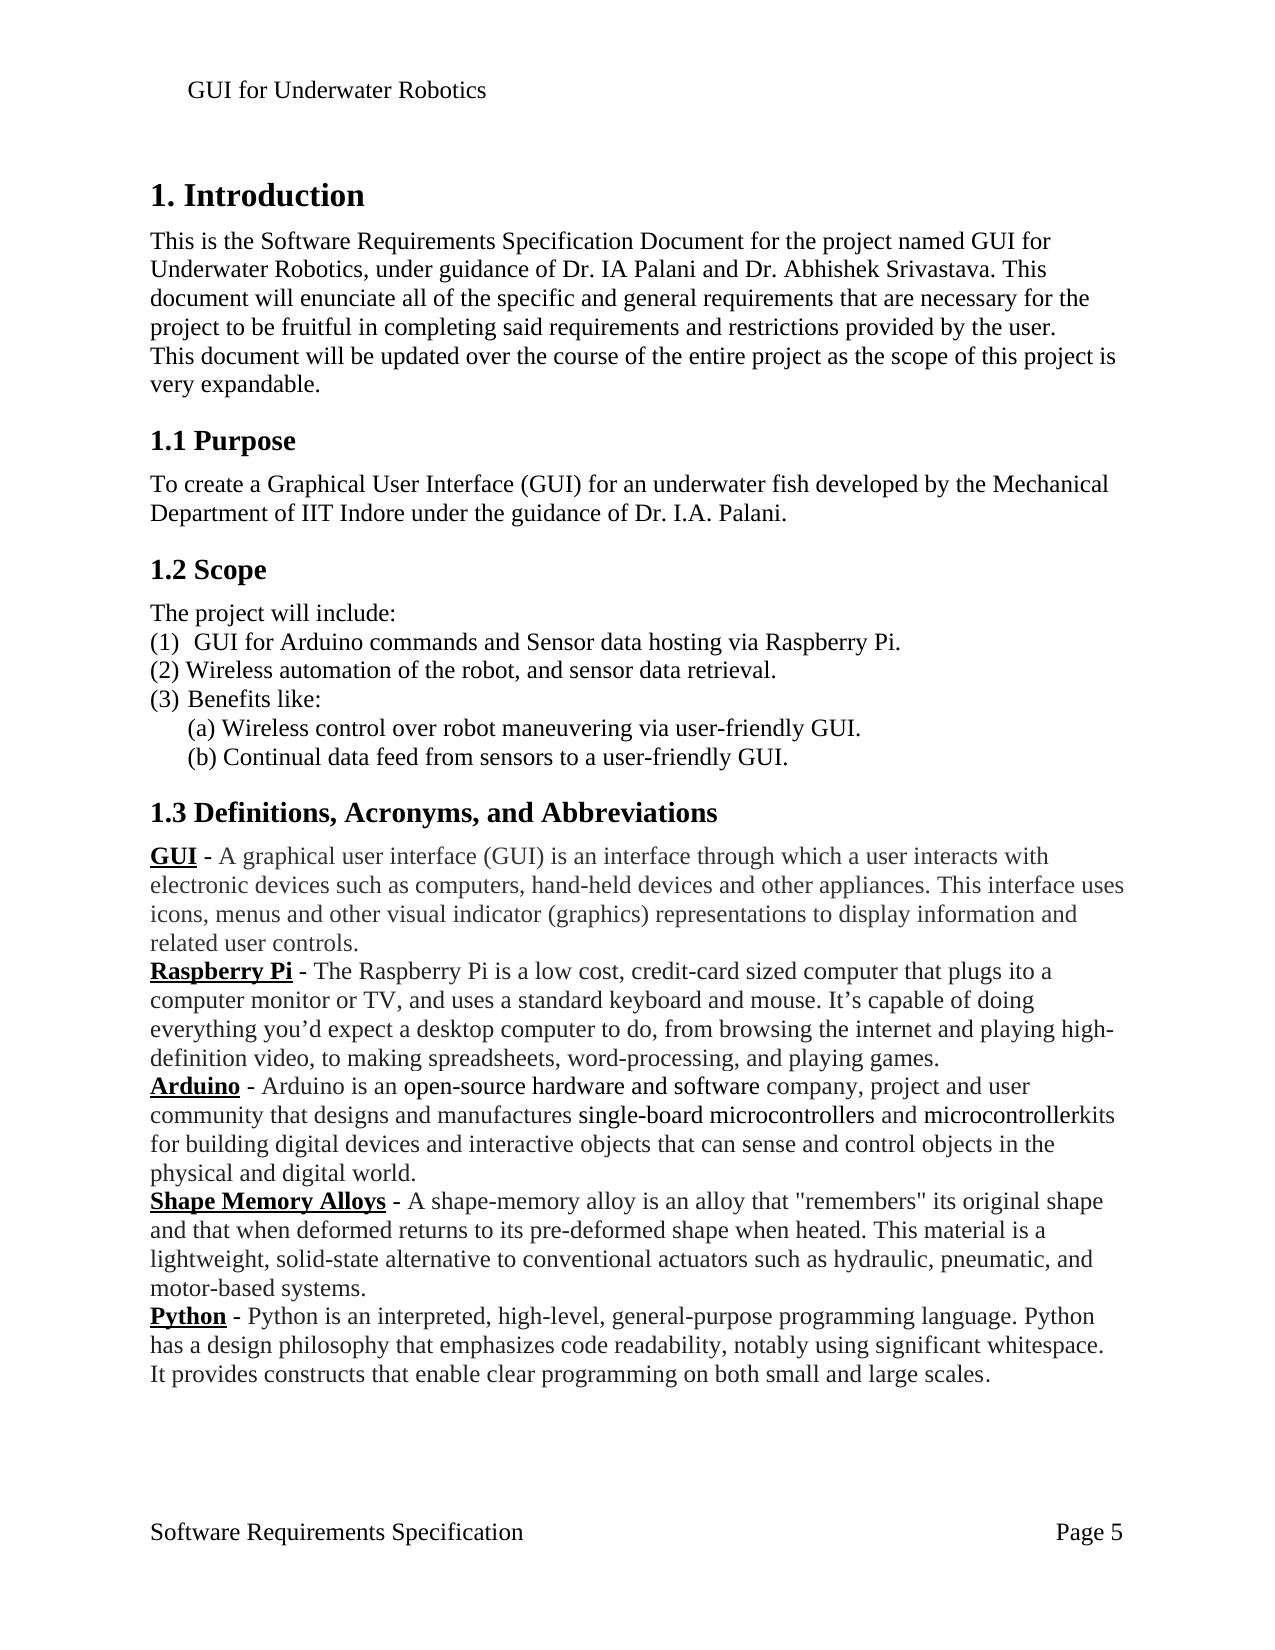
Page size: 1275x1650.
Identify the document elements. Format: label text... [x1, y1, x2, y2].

subtitle 1.3 Definitions, Acronyms, and Abbreviations [150, 795, 1125, 829]
text (2) Wireless automation of the robot, and sensor data retrieval. [150, 655, 1125, 684]
text (a) Wireless control over robot maneuvering via user-friendly GUI. [187, 713, 1125, 742]
subtitle 1.1 Purpose [150, 423, 1125, 457]
text GUI - A graphical user interface (GUI) is an interface through which a user interacts with electronic devices such as computers, hand-held devices and other appliances. This interface uses icons, menus and other visual indicator (graphics) representations to display information and related user controls. [150, 841, 1125, 956]
text Python - Python is an interpreted, high-level, general-purpose programming language. Python has a design philosophy that emphasizes code readability, notably using significant whitespace. It provides constructs that enable clear programming on both small and large scales. [150, 1301, 1125, 1388]
text (3) Benefits like: [150, 684, 1125, 713]
text The project will include: [150, 598, 1125, 627]
subtitle 1. Introduction [150, 175, 1125, 213]
text (1) GUI for Arduino commands and Sensor data hosting via Raspberry Pi. [150, 627, 1125, 655]
text To create a Graphical User Interface (GUI) for an underwater fish developed by the Mechanical Department of IIT Indore under the guidance of Dr. I.A. Palani. [150, 469, 1125, 527]
text Raspberry Pi - The Raspberry Pi is a low cost, credit-card sized computer that plugs ito a computer monitor or TV, and uses a standard keyboard and mouse. It’s capable of doing everything you’d expect a desktop computer to do, from browsing the internet and playing high-definition video, to making spreadsheets, word-processing, and playing games. [150, 956, 1125, 1071]
text Arduino - Arduino is an open-source hardware and software company, project and user community that designs and manufactures single-board microcontrollers and microcontrollerkits for building digital devices and interactive objects that can sense and control objects in the physical and digital world. [150, 1071, 1125, 1186]
subtitle 1.2 Scope [150, 552, 1125, 585]
text Shape Memory Alloys - A shape-memory alloy is an alloy that "remembers" its original shape and that when deformed returns to its pre-deformed shape when heated. This material is a lightweight, solid-state alternative to conventional actuators such as hydraulic, pneumatic, and motor-based systems. [150, 1186, 1125, 1301]
text This is the Software Requirements Specification Document for the project named GUI for Underwater Robotics, under guidance of Dr. IA Palani and Dr. Abhishek Srivastava. This document will enunciate all of the specific and general requirements that are necessary for the project to be fruitful in completing said requirements and restrictions provided by the user. [150, 226, 1125, 341]
text This document will be updated over the course of the entire project as the scope of this project is very expandable. [150, 341, 1125, 398]
text (b) Continual data feed from sensors to a user-friendly GUI. [187, 742, 1125, 770]
